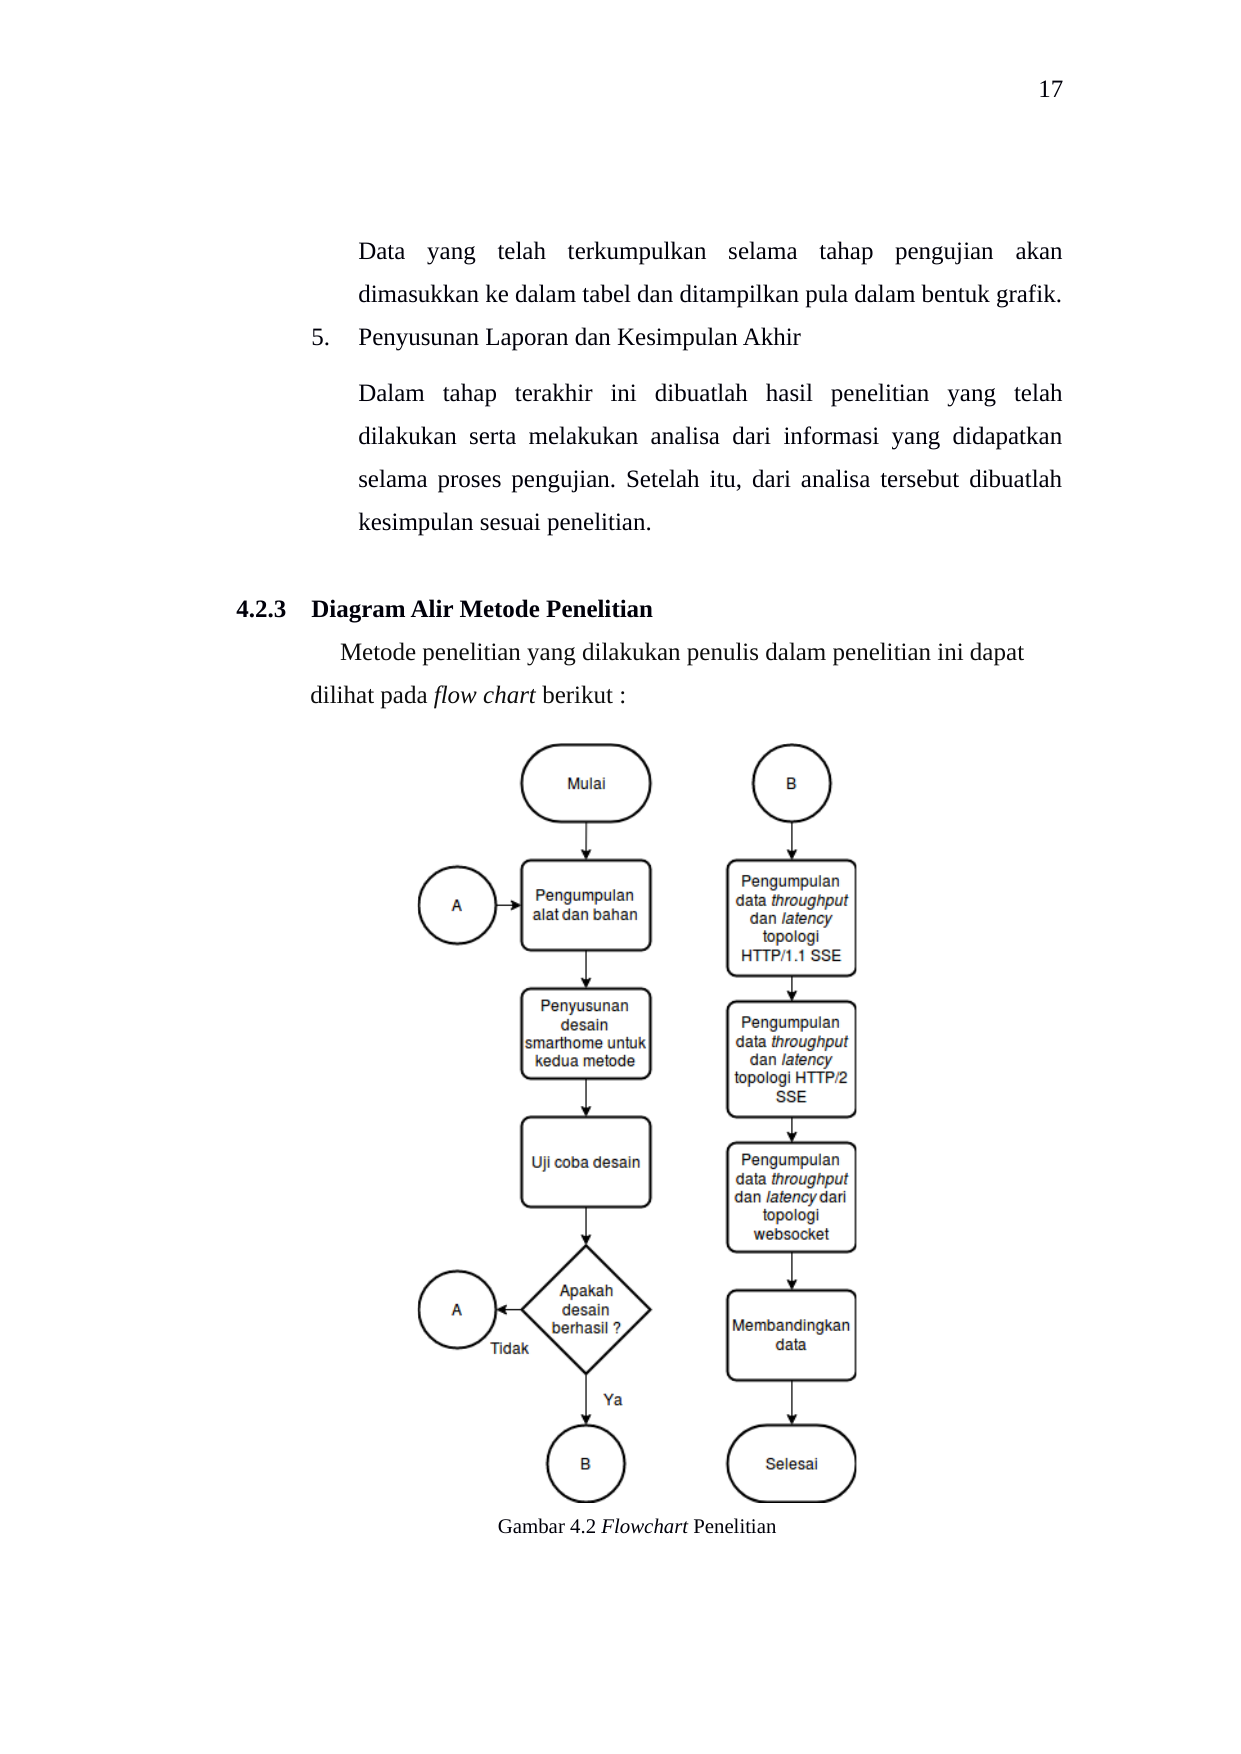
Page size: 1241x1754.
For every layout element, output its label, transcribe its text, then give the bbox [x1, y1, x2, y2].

list Data yang telah terkumpulkan selama tahap pengujian akan dimasukkan ke dalam tabel dan ditampilkan pula dalam bentuk grafik. [321, 236, 1063, 308]
list Penyusunan Laporan dan Kesimpulan Akhir [311, 322, 1063, 351]
list 4.2.3 Diagram Alir Metode Penelitian [236, 594, 1063, 622]
list Dalam tahap terakhir ini dibuatlah hasil penelitian yang telah dilakukan serta melakukan analisa dari informasi yang didapatkan selama proses pengujian. Setelah itu, dari analisa tersebut dibuatlah kesimpulan sesuai penelitian. [321, 378, 1063, 536]
picture [417, 743, 857, 1503]
text Metode penelitian yang dilakukan penulis dalam penelitian ini dapat dilihat pada flow chart berikut : [310, 637, 1063, 709]
text Gambar 4.2 Flowchart Penelitian [418, 1503, 856, 1538]
